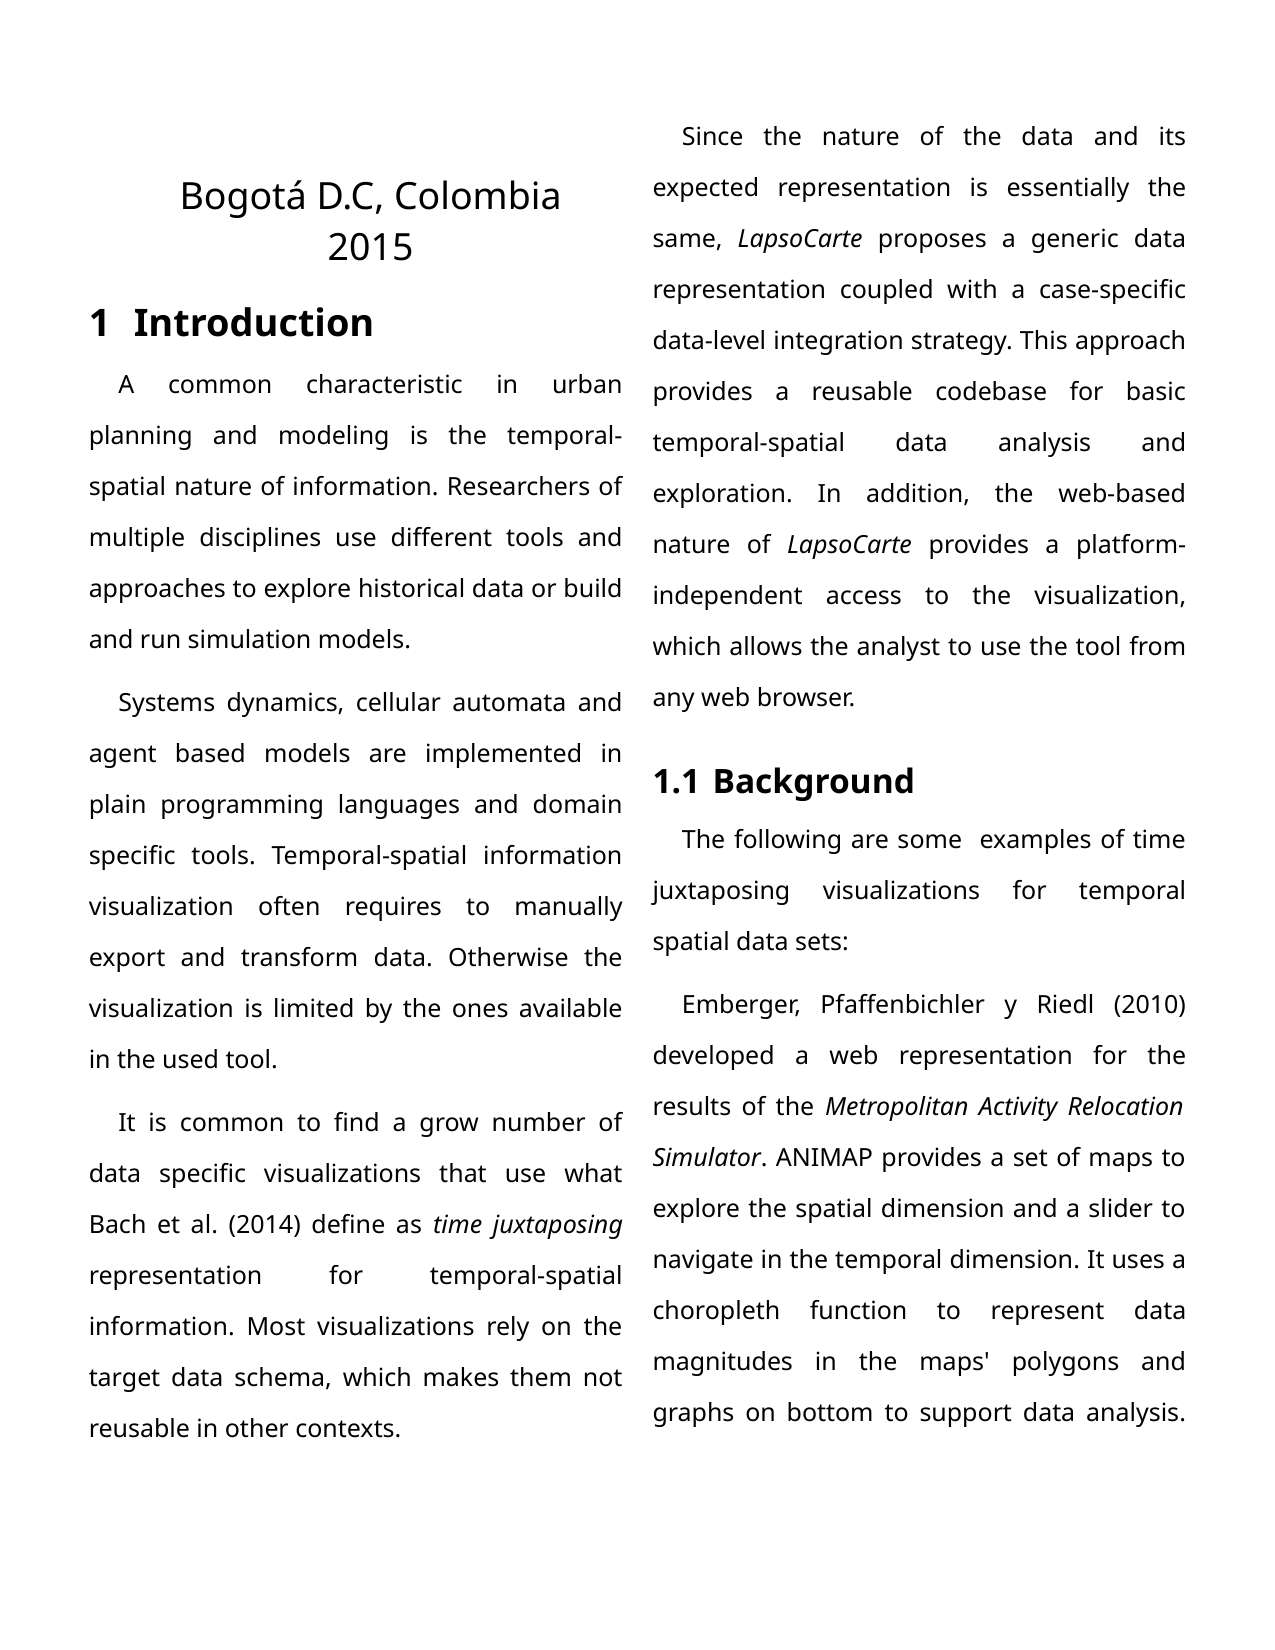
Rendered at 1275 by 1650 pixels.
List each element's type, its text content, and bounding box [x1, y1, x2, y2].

text It is common to find a grow number of data specific visualizations that use what Bach et al. (2014) define as time juxtaposing representation for temporal-spatial information. Most visualizations rely on the target data schema, which makes them not reusable in other contexts. [88, 1105, 623, 1445]
subtitle Introduction [88, 296, 623, 348]
text Since the nature of the data and its expected representation is essentially the same, LapsoCarte proposes a generic data representation coupled with a case-specific data-level integration strategy. This approach provides a reusable codebase for basic temporal-spatial data analysis and exploration. In addition, the web-based nature of LapsoCarte provides a platform-independent access to the visualization, which allows the analyst to use the tool from any web browser. [652, 118, 1186, 714]
subtitle Background [652, 757, 1186, 803]
subtitle Bogotá D.C, Colombia [88, 169, 623, 220]
text Systems dynamics, cellular automata and agent based models are implemented in plain programming languages and domain specific tools. Temporal-spatial information visualization often requires to manually export and transform data. Otherwise the visualization is limited by the ones available in the used tool. [88, 684, 623, 1076]
subtitle 2015 [88, 220, 623, 271]
text Emberger, Pfaffenbichler y Riedl (2010) developed a web representation for the results of the Metropolitan Activity Relocation Simulator. ANIMAP provides a set of maps to explore the spatial dimension and a slider to navigate in the temporal dimension. It uses a choropleth function to represent data magnitudes in the maps' polygons and graphs on bottom to support data analysis. [652, 987, 1186, 1429]
text The following are some examples of time juxtaposing visualizations for temporal spatial data sets: [652, 822, 1186, 958]
text A common characteristic in urban planning and modeling is the temporal-spatial nature of information. Researchers of multiple disciplines use different tools and approaches to explore historical data or build and run simulation models. [88, 366, 623, 656]
